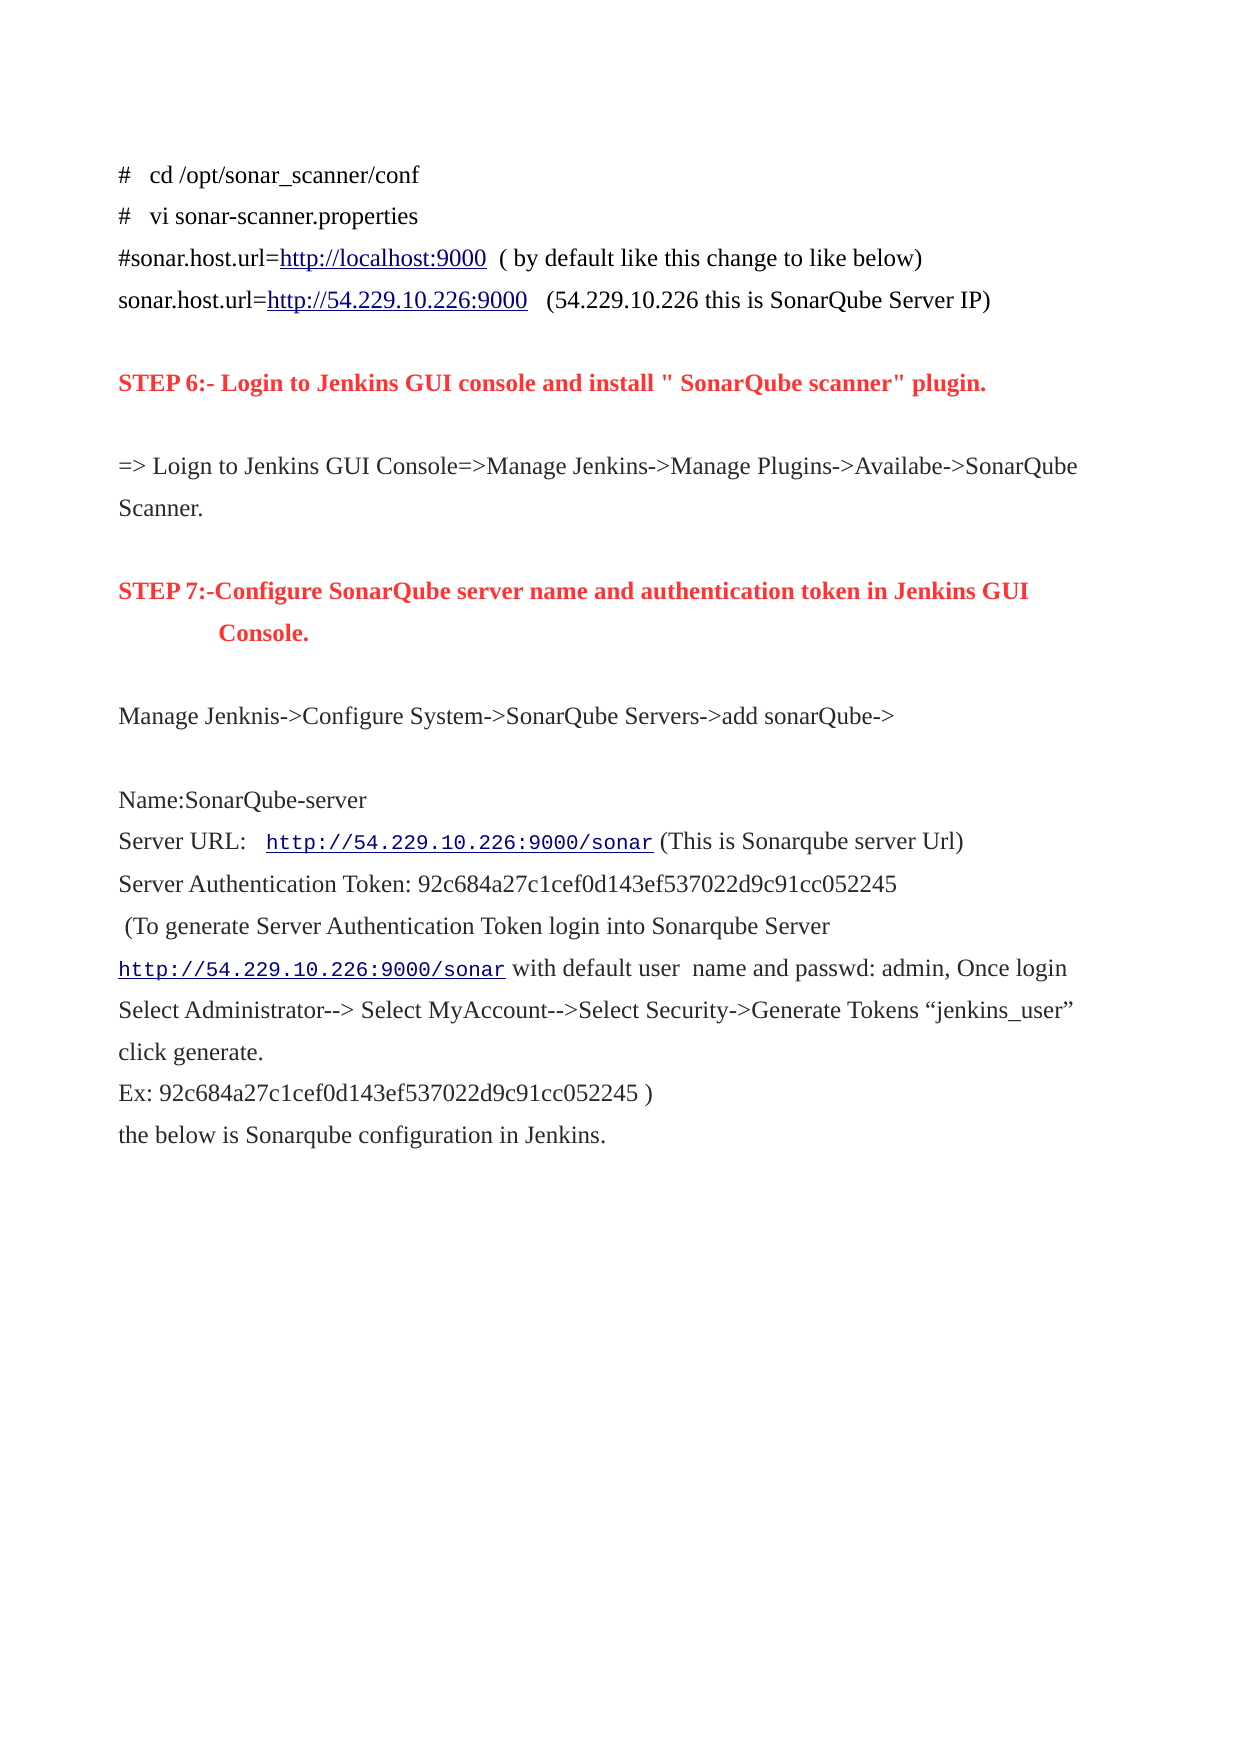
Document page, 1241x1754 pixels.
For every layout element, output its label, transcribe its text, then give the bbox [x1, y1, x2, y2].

text STEP 6:- Login to Jenkins GUI console and install " SonarQube scanner" plugin. [118, 368, 1122, 397]
text => Loign to Jenkins GUI Console=>Manage Jenkins->Manage Plugins->Availabe->SonarQube Scanner. [118, 451, 1122, 522]
text Manage Jenknis->Configure System->SonarQube Servers->add sonarQube-> [118, 701, 1122, 730]
text Server URL: http://54.229.10.226:9000/sonar (This is Sonarqube server Url) [118, 826, 1122, 856]
text Console. [118, 618, 1122, 647]
text Name:SonarQube-server [118, 785, 1122, 813]
text Ex: 92c684a27c1cef0d143ef537022d9c91cc052245 ) [118, 1078, 1122, 1107]
text the below is Sonarqube configuration in Jenkins. [118, 1120, 1122, 1149]
text Server Authentication Token: 92c684a27c1cef0d143ef537022d9c91cc052245 [118, 869, 1122, 898]
text STEP 7:-Configure SonarQube server name and authentication token in Jenkins GUI [118, 576, 1122, 605]
text # cd /opt/sonar_scanner/conf [118, 160, 1122, 188]
text sonar.host.url=http://54.229.10.226:9000 (54.229.10.226 this is SonarQube Server IP) [118, 285, 1122, 313]
text #sonar.host.url=http://localhost:9000 ( by default like this change to like below) [118, 243, 1122, 272]
text # vi sonar-scanner.properties [118, 201, 1122, 230]
text (To generate Server Authentication Token login into Sonarqube Server http://54.229.10.226:9000/sonar with default user name and passwd: admin, Once login Select Administrator--> Select MyAccount-->Select Security->Generate Tokens “jenkins_user” click generate. [118, 911, 1122, 1066]
